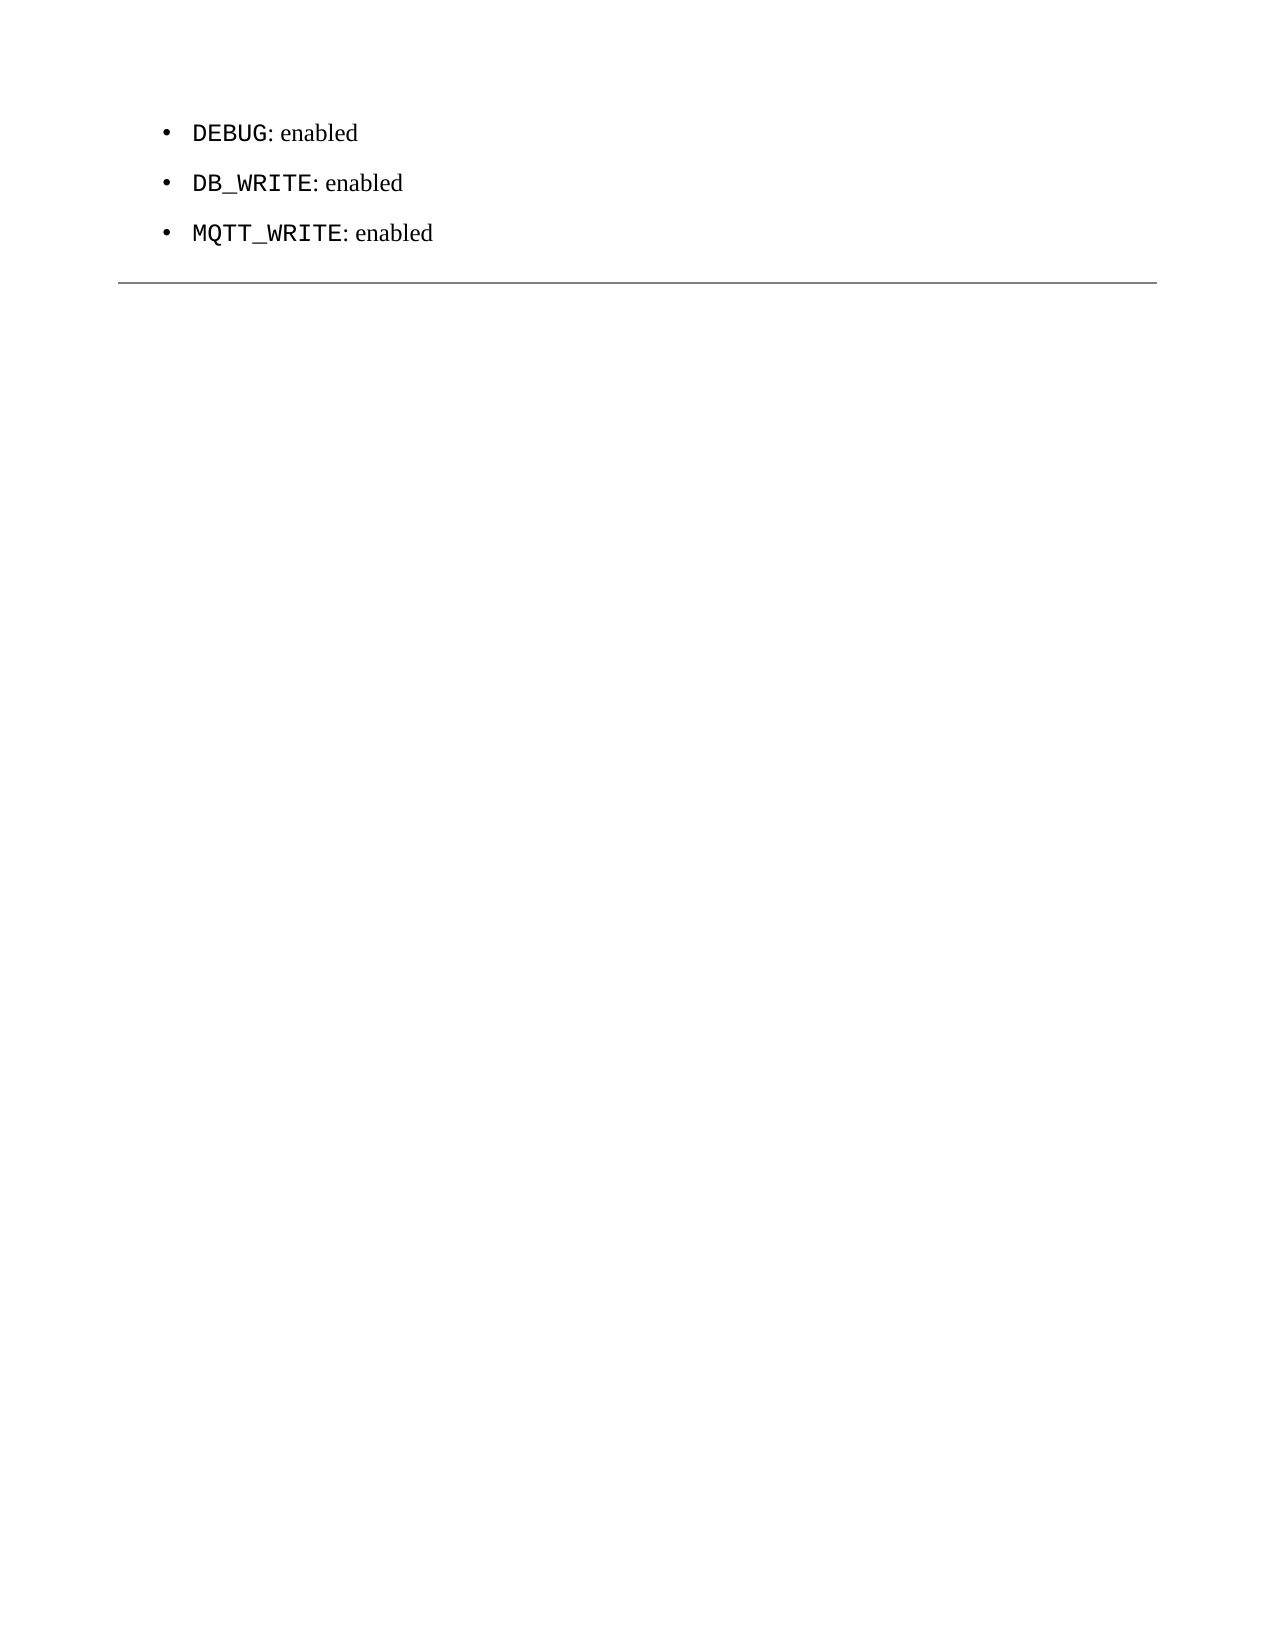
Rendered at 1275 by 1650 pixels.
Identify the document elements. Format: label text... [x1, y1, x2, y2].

list DB_WRITE: enabled [162, 168, 1157, 199]
list MQTT_WRITE: enabled [162, 218, 1157, 249]
list DEBUG: enabled [162, 118, 1157, 149]
